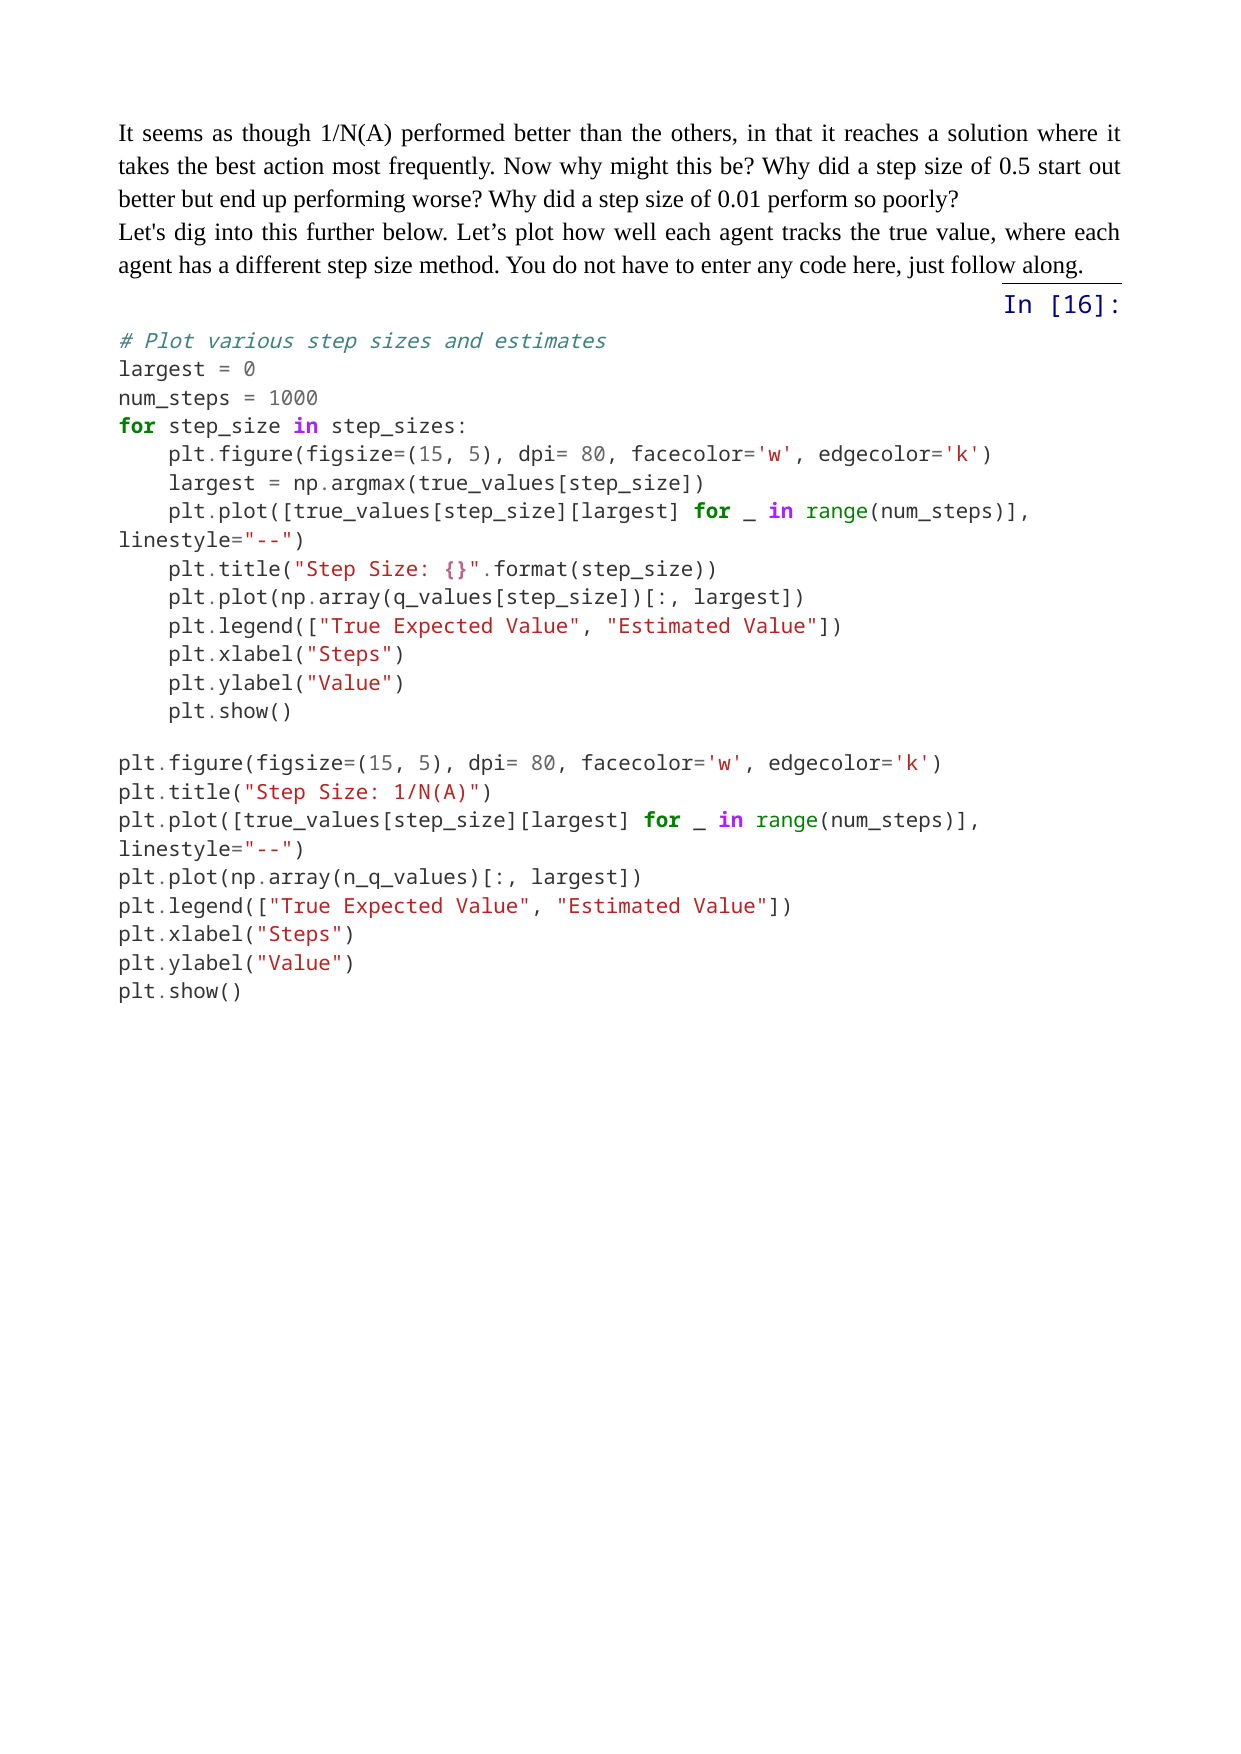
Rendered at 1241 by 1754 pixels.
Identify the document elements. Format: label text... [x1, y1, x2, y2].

text It seems as though 1/N(A) performed better than the others, in that it reaches a solution where it takes the best action most frequently. Now why might this be? Why did a step size of 0.5 start out better but end up performing worse? Why did a step size of 0.01 perform so poorly? [118, 118, 1122, 213]
text plt.title("Step Size: {}".format(step_size)) [118, 554, 1122, 582]
text plt.plot(np.array(q_values[step_size])[:, largest]) [118, 582, 1122, 611]
text largest = 0 [118, 354, 1122, 383]
text plt.show() [118, 696, 1122, 725]
text largest = np.argmax(true_values[step_size]) [118, 468, 1122, 497]
text plt.ylabel("Value") [118, 668, 1122, 696]
text In [16]: [118, 283, 1122, 320]
text plt.xlabel("Steps") [118, 919, 1122, 948]
text plt.plot(np.array(n_q_values)[:, largest]) [118, 862, 1122, 891]
text plt.xlabel("Steps") [118, 639, 1122, 668]
text plt.figure(figsize=(15, 5), dpi= 80, facecolor='w', edgecolor='k') [118, 439, 1122, 468]
text plt.legend(["True Expected Value", "Estimated Value"]) [118, 611, 1122, 639]
text plt.plot([true_values[step_size][largest] for _ in range(num_steps)], linestyle="--") [118, 497, 1122, 554]
text plt.title("Step Size: 1/N(A)") [118, 777, 1122, 805]
text num_steps = 1000 [118, 383, 1122, 411]
text plt.legend(["True Expected Value", "Estimated Value"]) [118, 891, 1122, 919]
text plt.figure(figsize=(15, 5), dpi= 80, facecolor='w', edgecolor='k') [118, 748, 1122, 777]
text # Plot various step sizes and estimates [118, 326, 1122, 354]
text plt.ylabel("Value") [118, 948, 1122, 976]
text plt.plot([true_values[step_size][largest] for _ in range(num_steps)], linestyle="--") [118, 805, 1122, 862]
text for step_size in step_sizes: [118, 411, 1122, 439]
text Let's dig into this further below. Let’s plot how well each agent tracks the true value, where each agent has a different step size method. You do not have to enter any code here, just follow along. [118, 217, 1122, 279]
text plt.show() [118, 976, 1122, 1004]
